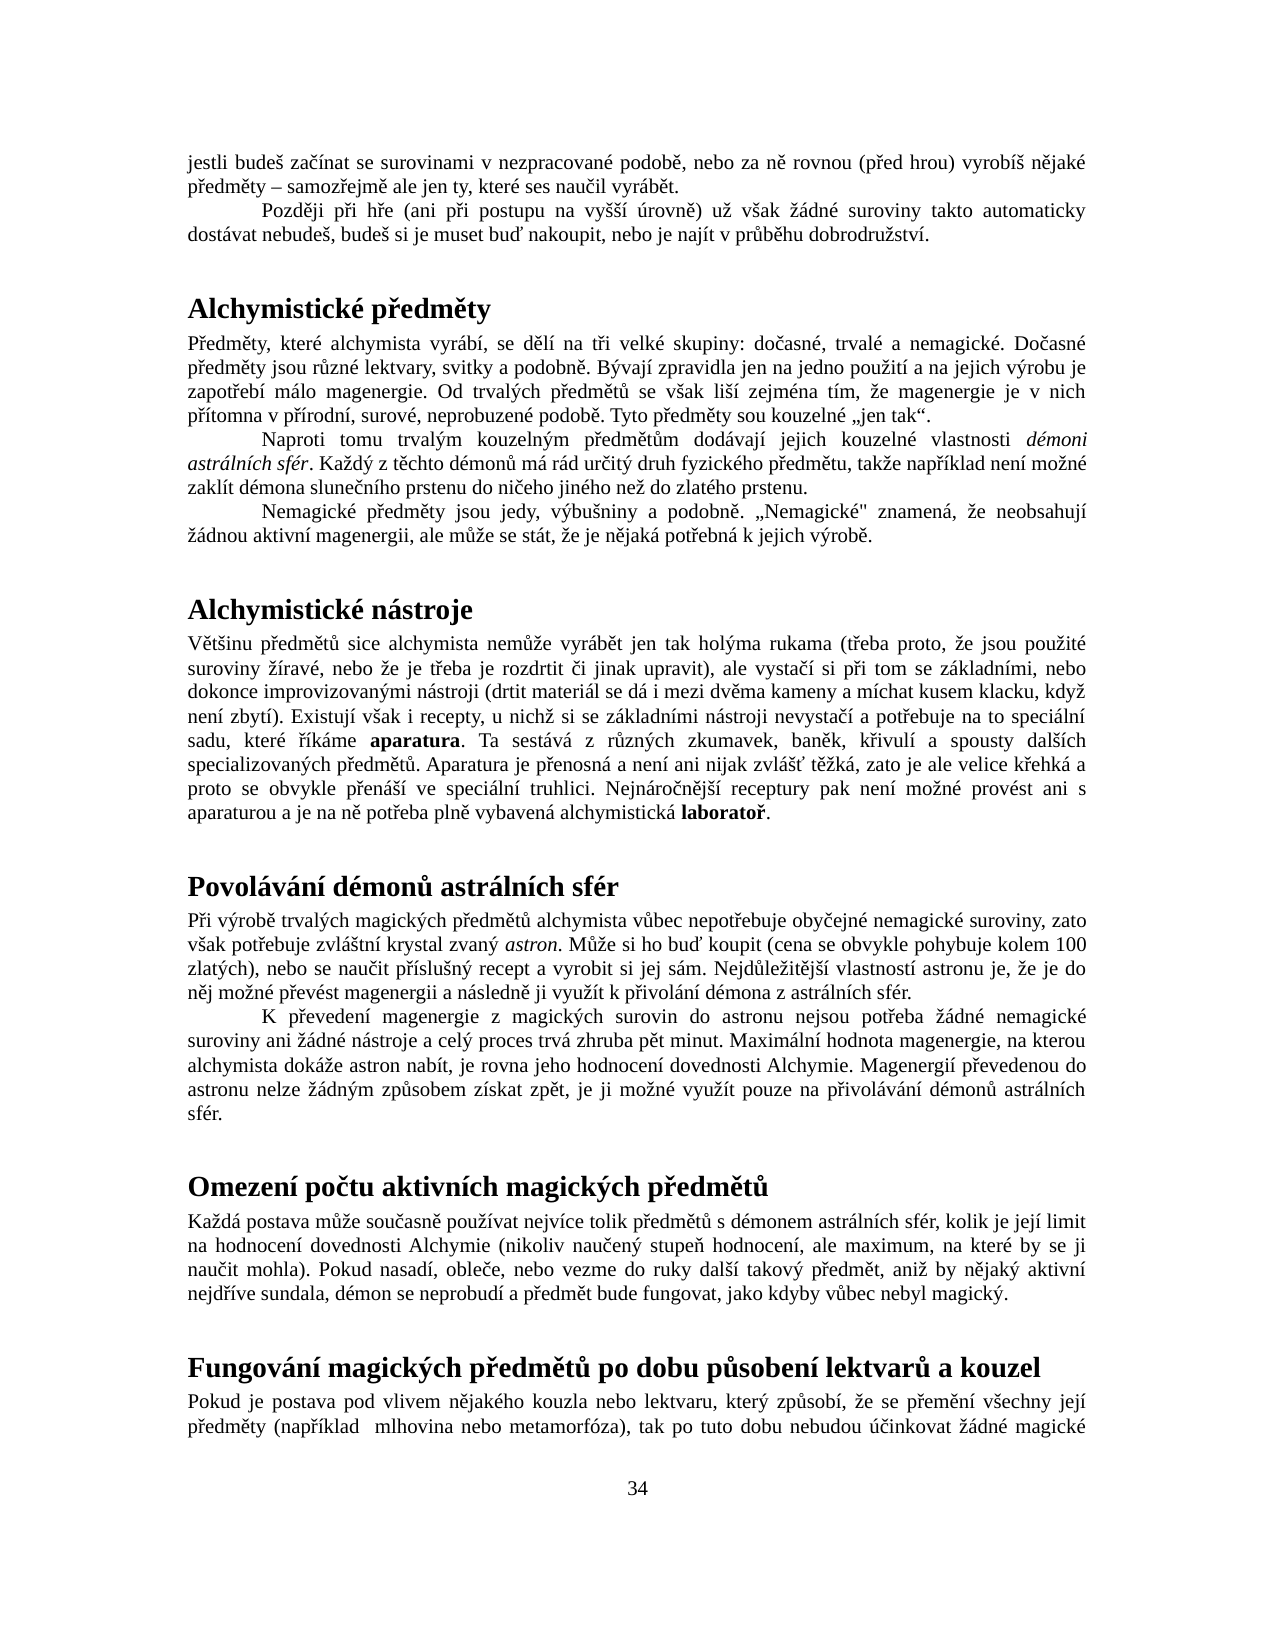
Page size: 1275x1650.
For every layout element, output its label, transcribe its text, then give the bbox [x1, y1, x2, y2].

subtitle Povolávání démonů astrálních sfér [187, 869, 1087, 902]
text Pokud je postava pod vlivem nějakého kouzla nebo lektvaru, který způsobí, že se přemění všechny její předměty (například mlhovina nebo metamorfóza), tak po tuto dobu nebudou účinkovat žádné magické [187, 1389, 1087, 1438]
text Předměty, které alchymista vyrábí, se dělí na tři velké skupiny: dočasné, trvalé a nemagické. Dočasné předměty jsou různé lektvary, svitky a podobně. Bývají zpravidla jen na jedno použití a na jejich výrobu je zapotřebí málo magenergie. Od trvalých předmětů se však liší zejména tím, že magenergie je v nich přítomna v přírodní, surové, neprobuzené podobě. Tyto předměty sou kouzelné „jen tak“. Naproti tomu trvalým kouzelným předmětům dodávají jejich kouzelné vlastnosti démoni astrálních sfér. Každý z těchto démonů má rád určitý druh fyzického předmětu, takže například není možné zaklít démona slunečního prstenu do ničeho jiného než do zlatého prstenu. Nemagické předměty jsou jedy, výbušniny a podobně. „Nemagické" znamená, že neobsahují žádnou aktivní magenergii, ale může se stát, že je nějaká potřebná k jejich výrobě. [187, 331, 1087, 547]
text Většinu předmětů sice alchymista nemůže vyrábět jen tak holýma rukama (třeba proto, že jsou použité suroviny žíravé, nebo že je třeba je rozdrtit či jinak upravit), ale vystačí si při tom se základními, nebo dokonce improvizovanými nástroji (drtit materiál se dá i mezi dvěma kameny a míchat kusem klacku, když není zbytí). Existují však i recepty, u nichž si se základními nástroji nevystačí a potřebuje na to speciální sadu, které říkáme aparatura. Ta sestává z různých zkumavek, baněk, křivulí a spousty dalších specializovaných předmětů. Aparatura je přenosná a není ani nijak zvlášť těžká, zato je ale velice křehká a proto se obvykle přenáší ve speciální truhlici. Nejnáročnější receptury pak není možné provést ani s aparaturou a je na ně potřeba plně vybavená alchymistická laboratoř. [187, 631, 1087, 824]
subtitle Omezení počtu aktivních magických předmětů [187, 1169, 1087, 1203]
subtitle Alchymistické nástroje [187, 592, 1087, 625]
subtitle Alchymistické předměty [187, 291, 1087, 324]
text Každá postava může současně používat nejvíce tolik předmětů s démonem astrálních sfér, kolik je její limit na hodnocení dovednosti Alchymie (nikoliv naučený stupeň hodnocení, ale maximum, na které by se ji naučit mohla). Pokud nasadí, obleče, nebo vezme do ruky další takový předmět, aniž by nějaký aktivní nejdříve sundala, démon se neprobudí a předmět bude fungovat, jako kdyby vůbec nebyl magický. [187, 1209, 1087, 1305]
text jestli budeš začínat se surovinami v nezpracované podobě, nebo za ně rovnou (před hrou) vyrobíš nějaké předměty – samozřejmě ale jen ty, které ses naučil vyrábět. Později při hře (ani při postupu na vyšší úrovně) už však žádné suroviny takto automaticky dostávat nebudeš, budeš si je muset buď nakoupit, nebo je najít v průběhu dobrodružství. [187, 150, 1087, 246]
subtitle Fungování magických předmětů po dobu působení lektvarů a kouzel [187, 1350, 1087, 1383]
text Při výrobě trvalých magických předmětů alchymista vůbec nepotřebuje obyčejné nemagické suroviny, zato však potřebuje zvláštní krystal zvaný astron. Může si ho buď koupit (cena se obvykle pohybuje kolem 100 zlatých), nebo se naučit příslušný recept a vyrobit si jej sám. Nejdůležitější vlastností astronu je, že je do něj možné převést magenergii a následně ji využít k přivolání démona z astrálních sfér. K převedení magenergie z magických surovin do astronu nejsou potřeba žádné nemagické suroviny ani žádné nástroje a celý proces trvá zhruba pět minut. Maximální hodnota magenergie, na kterou alchymista dokáže astron nabít, je rovna jeho hodnocení dovednosti Alchymie. Magenergií převedenou do astronu nelze žádným způsobem získat zpět, je ji možné využít pouze na přivolávání démonů astrálních sfér. [187, 908, 1087, 1125]
